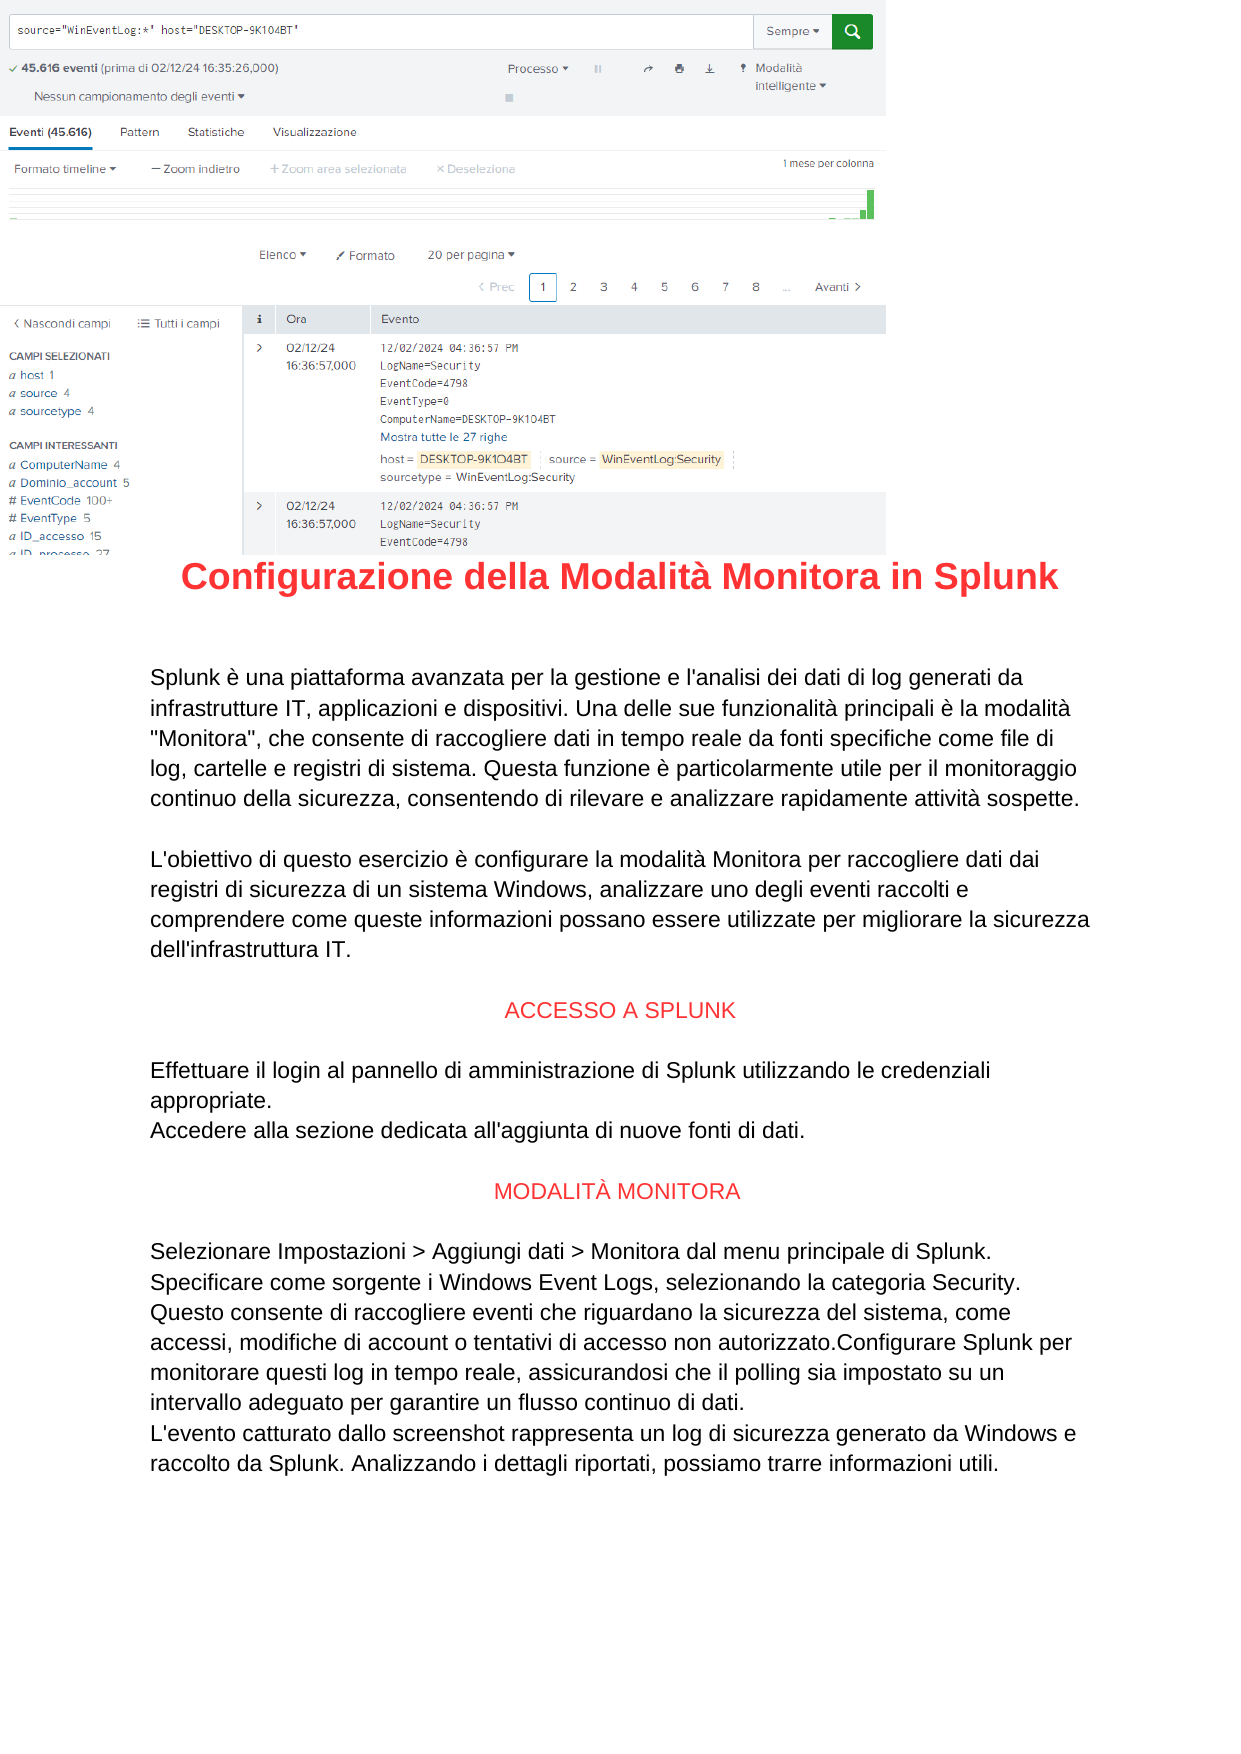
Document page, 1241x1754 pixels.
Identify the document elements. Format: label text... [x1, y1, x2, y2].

picture [0, 0, 886, 555]
text L'evento catturato dallo screenshot rappresenta un log di sicurezza generato da Windows e raccolto da Splunk. Analizzando i dettagli riportati, possiamo trarre informazioni utili. [150, 1419, 1090, 1476]
text Configurazione della Modalità Monitora in Splunk [150, 150, 1090, 597]
text MODALITÀ MONITORA [150, 1178, 1090, 1204]
text Effettuare il login al pannello di amministrazione di Splunk utilizzando le credenziali appropriate. [150, 1057, 1090, 1114]
text Splunk è una piattaforma avanzata per la gestione e l'analisi dei dati di log generati da infrastrutture IT, applicazioni e dispositivi. Una delle sue funzionalità principali è la modalità "Monitora", che consente di raccogliere dati in tempo reale da fonti specifiche come file di log, cartelle e registri di sistema. Questa funzione è particolarmente utile per il monitoraggio continuo della sicurezza, consentendo di rilevare e analizzare rapidamente attività sospette. [150, 664, 1090, 812]
text Specificare come sorgente i Windows Event Logs, selezionando la categoria Security. Questo consente di raccogliere eventi che riguardano la sicurezza del sistema, come accessi, modifiche di account o tentativi di accesso non autorizzato.Configurare Splunk per monitorare questi log in tempo reale, assicurandosi che il polling sia impostato su un intervallo adeguato per garantire un flusso continuo di dati. [150, 1268, 1090, 1416]
text ACCESSO A SPLUNK [150, 997, 1090, 1023]
text Accedere alla sezione dedicata all'aggiunta di nuove fonti di dati. [150, 1117, 1090, 1144]
text L'obiettivo di questo esercizio è configurare la modalità Monitora per raccogliere dati dai registri di sicurezza di un sistema Windows, analizzare uno degli eventi raccolti e comprendere come queste informazioni possano essere utilizzate per migliorare la sicurezza dell'infrastruttura IT. [150, 846, 1090, 963]
text Selezionare Impostazioni > Aggiungi dati > Monitora dal menu principale di Splunk. [150, 1238, 1090, 1265]
